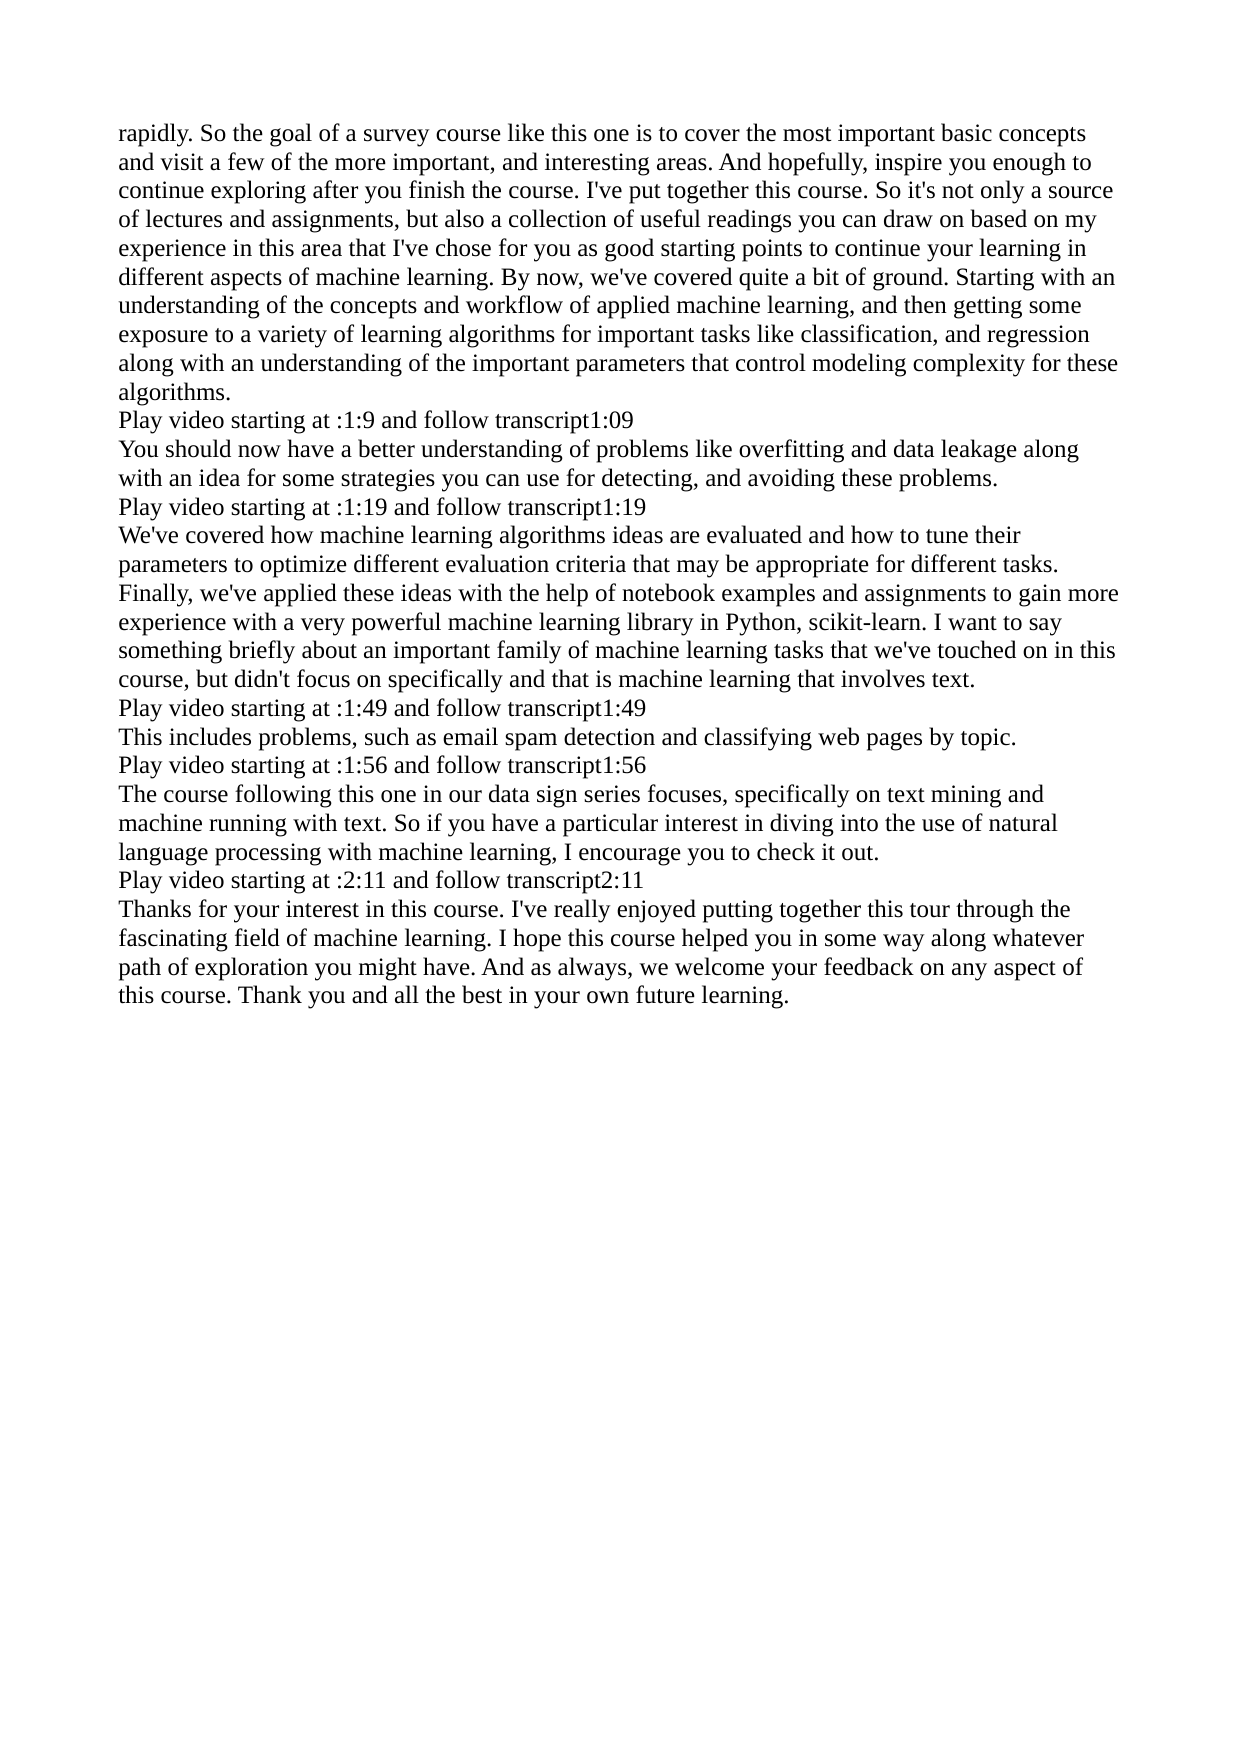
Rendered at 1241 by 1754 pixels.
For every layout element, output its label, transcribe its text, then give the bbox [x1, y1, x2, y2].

text rapidly. So the goal of a survey course like this one is to cover the most important basic concepts and visit a few of the more important, and interesting areas. And hopefully, inspire you enough to continue exploring after you finish the course. I've put together this course. So it's not only a source of lectures and assignments, but also a collection of useful readings you can draw on based on my experience in this area that I've chose for you as good starting points to continue your learning in different aspects of machine learning. By now, we've covered quite a bit of ground. Starting with an understanding of the concepts and workflow of applied machine learning, and then getting some exposure to a variety of learning algorithms for important tasks like classification, and regression along with an understanding of the important parameters that control modeling complexity for these algorithms. [118, 118, 1122, 406]
text The course following this one in our data sign series focuses, specifically on text mining and machine running with text. So if you have a particular interest in diving into the use of natural language processing with machine learning, I encourage you to check it out. [118, 779, 1122, 866]
text Play video starting at :1:19 and follow transcript1:19 [118, 492, 1122, 521]
text We've covered how machine learning algorithms ideas are evaluated and how to tune their parameters to optimize different evaluation criteria that may be appropriate for different tasks. Finally, we've applied these ideas with the help of notebook examples and assignments to gain more experience with a very powerful machine learning library in Python, scikit-learn. I want to say something briefly about an important family of machine learning tasks that we've touched on in this course, but didn't focus on specifically and that is machine learning that involves text. [118, 521, 1122, 693]
text Play video starting at :1:9 and follow transcript1:09 [118, 406, 1122, 434]
text Thanks for your interest in this course. I've really enjoyed putting together this tour through the fascinating field of machine learning. I hope this course helped you in some way along whatever path of exploration you might have. And as always, we welcome your feedback on any aspect of this course. Thank you and all the best in your own future learning. [118, 894, 1122, 1009]
text This includes problems, such as email spam detection and classifying web pages by topic. [118, 722, 1122, 751]
text Play video starting at :1:49 and follow transcript1:49 [118, 693, 1122, 722]
text Play video starting at :2:11 and follow transcript2:11 [118, 866, 1122, 894]
text Play video starting at :1:56 and follow transcript1:56 [118, 751, 1122, 779]
text You should now have a better understanding of problems like overfitting and data leakage along with an idea for some strategies you can use for detecting, and avoiding these problems. [118, 434, 1122, 492]
